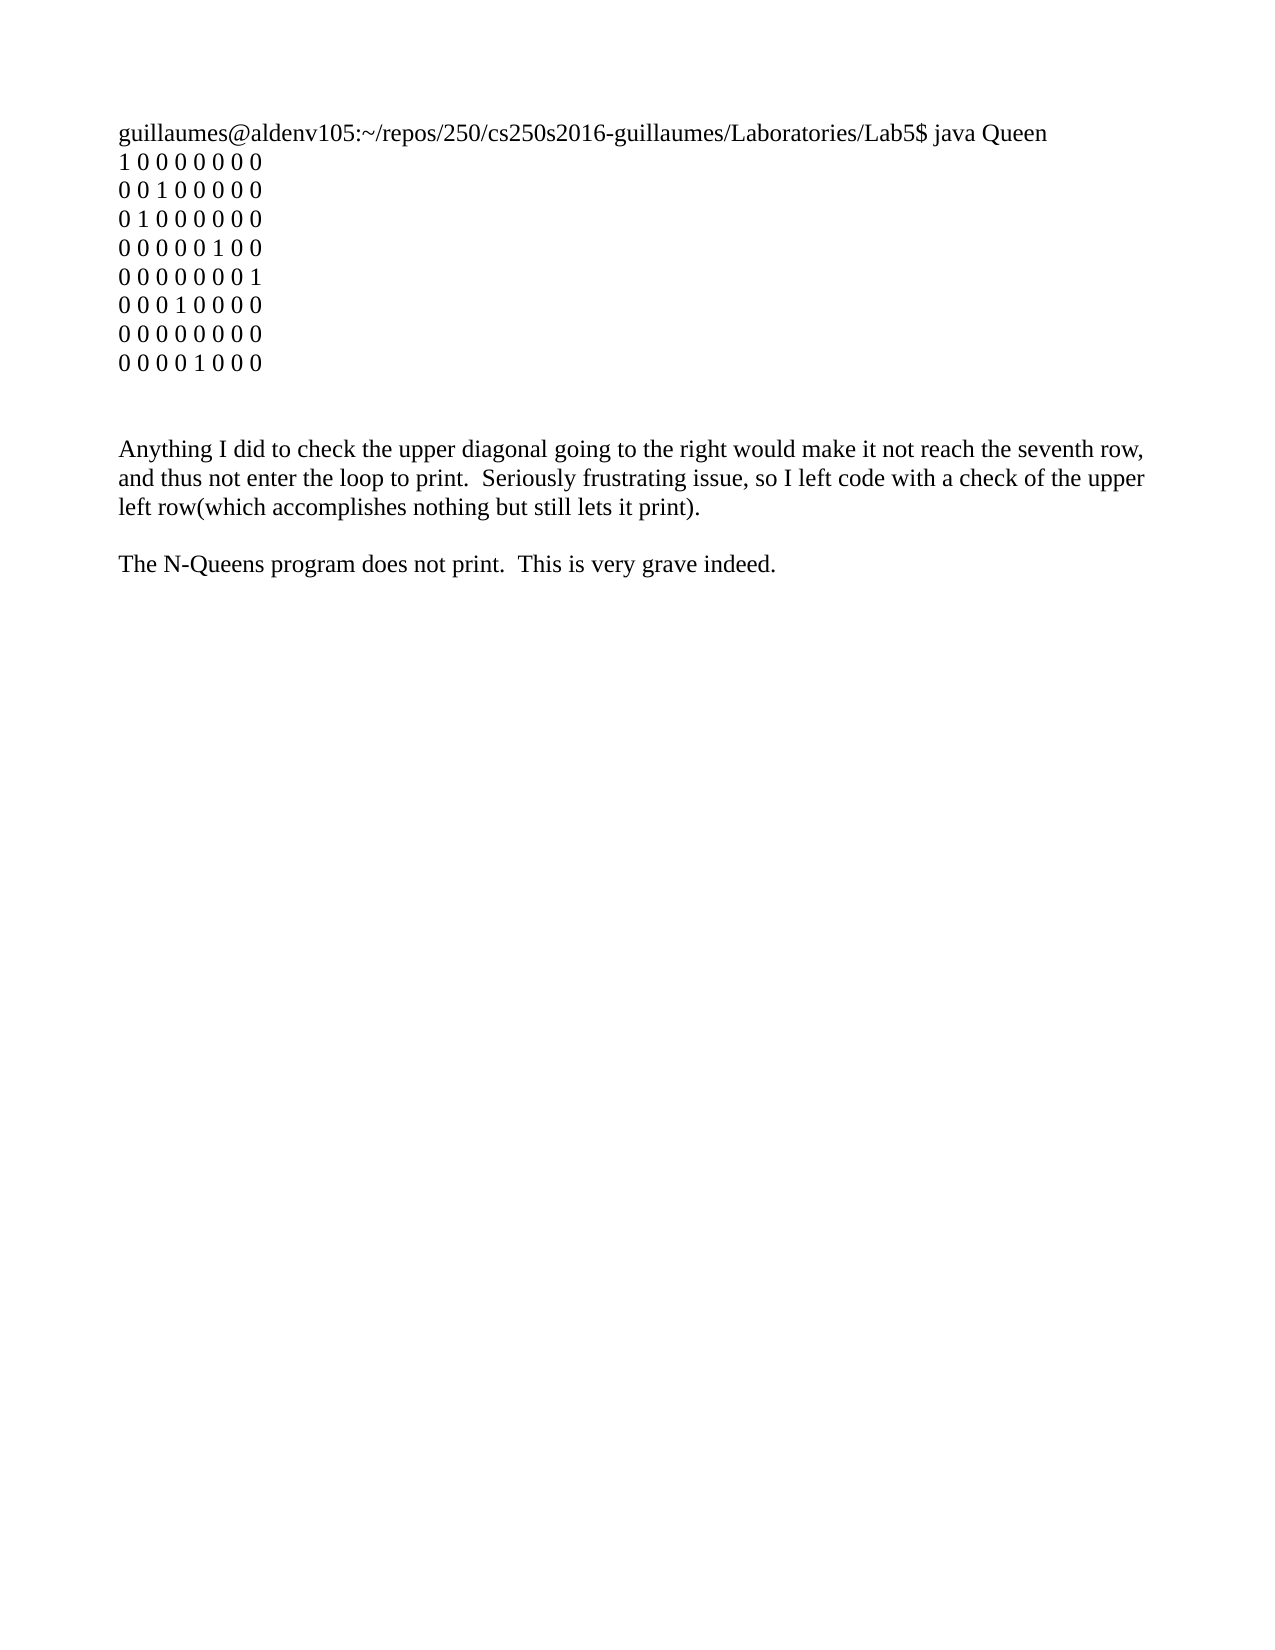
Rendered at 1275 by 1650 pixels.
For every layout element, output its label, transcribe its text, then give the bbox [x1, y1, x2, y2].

text 0 0 0 0 0 1 0 0 [118, 233, 1157, 262]
text 0 0 0 0 0 0 0 0 [118, 319, 1157, 348]
text 0 0 0 1 0 0 0 0 [118, 291, 1157, 319]
text 0 0 1 0 0 0 0 0 [118, 176, 1157, 204]
text guillaumes@aldenv105:~/repos/250/cs250s2016-guillaumes/Laboratories/Lab5$ java Queen [118, 118, 1157, 147]
text 0 0 0 0 0 0 0 1 [118, 262, 1157, 291]
text The N-Queens program does not print. This is very grave indeed. [118, 549, 1157, 578]
text Anything I did to check the upper diagonal going to the right would make it not reach the seventh row, and thus not enter the loop to print. Seriously frustrating issue, so I left code with a check of the upper left row(which accomplishes nothing but still lets it print). [118, 434, 1157, 521]
text 1 0 0 0 0 0 0 0 [118, 147, 1157, 176]
text 0 0 0 0 1 0 0 0 [118, 348, 1157, 377]
text 0 1 0 0 0 0 0 0 [118, 204, 1157, 233]
